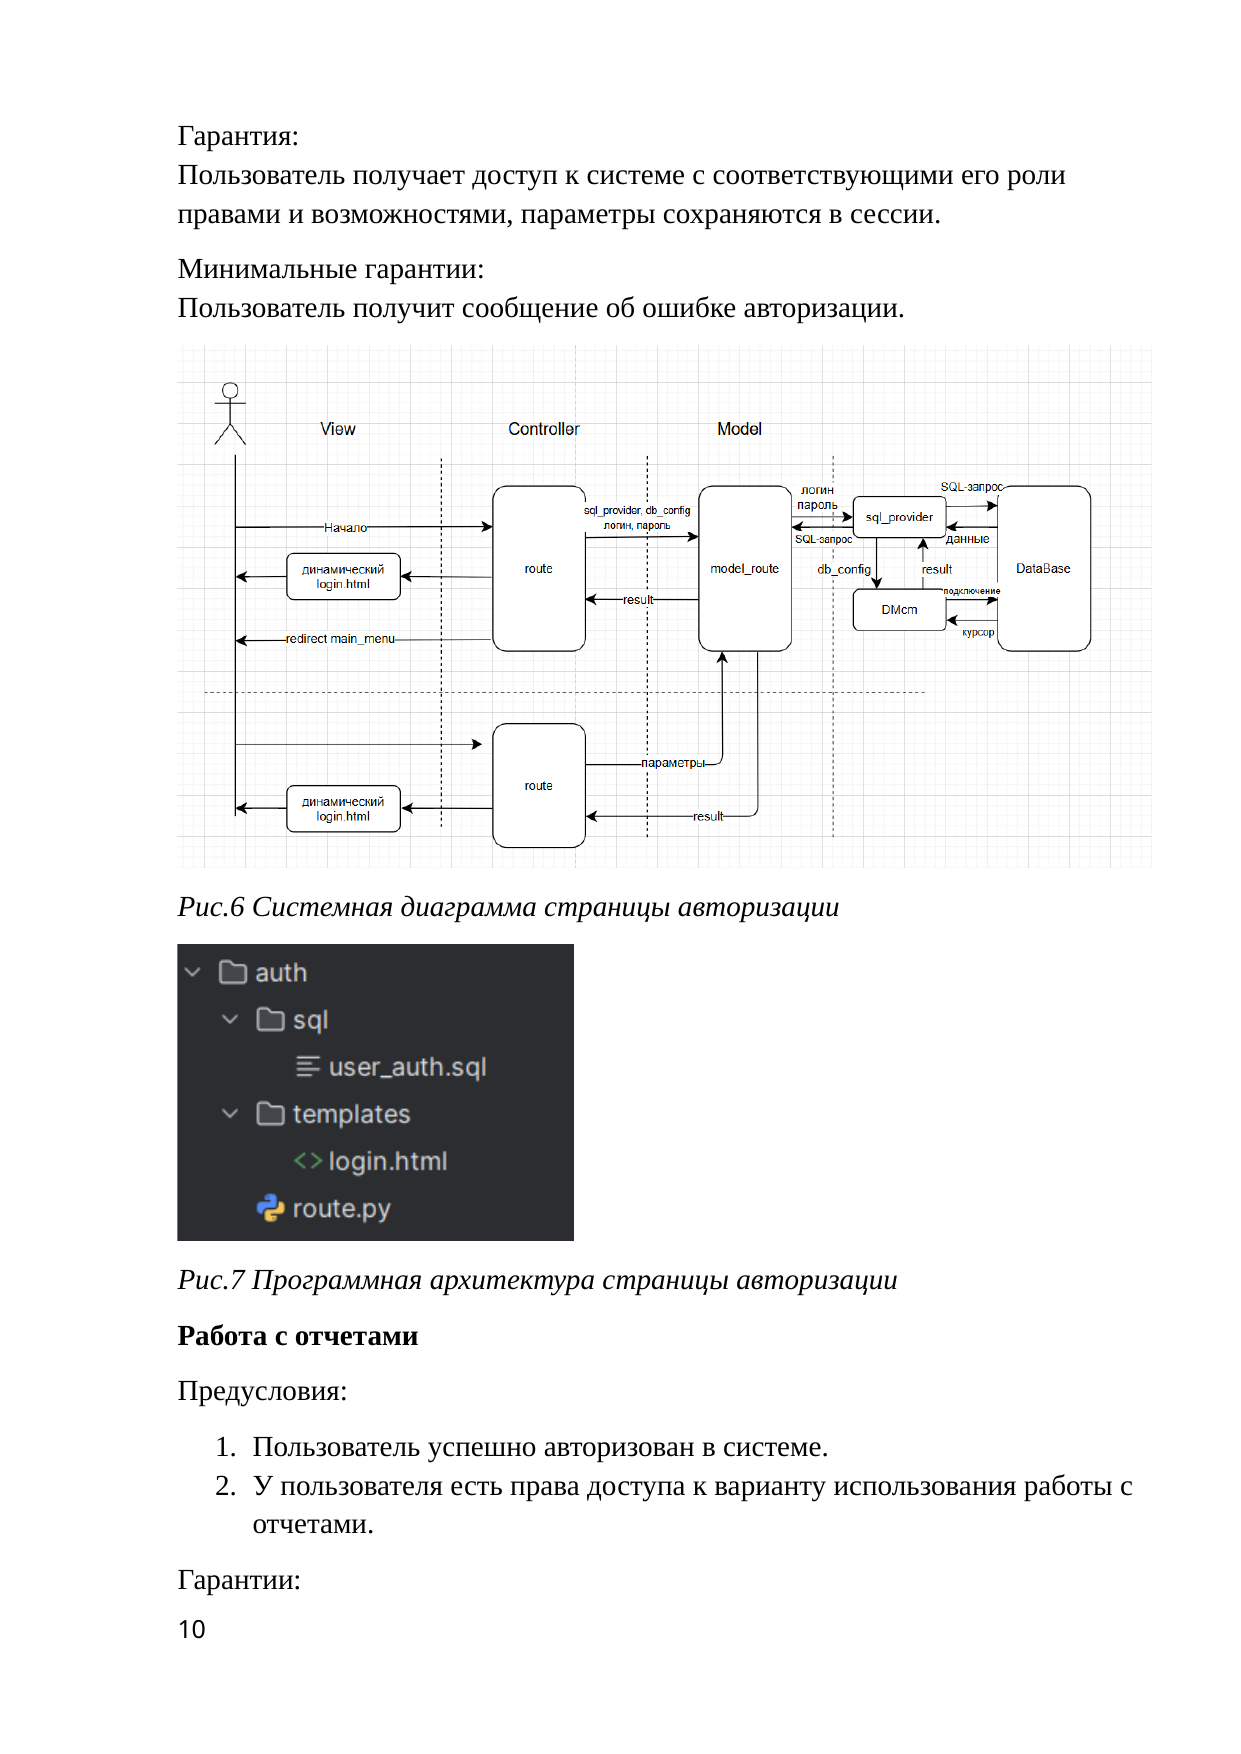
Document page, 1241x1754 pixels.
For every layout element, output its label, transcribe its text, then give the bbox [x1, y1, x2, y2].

list У пользователя есть права доступа к варианту использования работы с отчетами. [215, 1468, 1152, 1540]
picture [177, 345, 1152, 868]
picture [177, 944, 574, 1241]
text Гарантии: [177, 1562, 1152, 1596]
text Минимальные гарантии: Пользователь получит сообщение об ошибке авторизации. [177, 251, 1152, 324]
text Рис.7 Программная архитектура страницы авторизации [177, 1262, 1152, 1296]
text Рис.6 Системная диаграмма страницы авторизации [177, 889, 1152, 923]
text Гарантия: Пользователь получает доступ к системе с соответствующими его роли правами и возможностями, параметры сохраняются в сессии. [177, 118, 1152, 229]
text Работа с отчетами [177, 1318, 1152, 1351]
text Предусловия: [177, 1373, 1152, 1407]
list Пользователь успешно авторизован в системе. [215, 1429, 1152, 1462]
